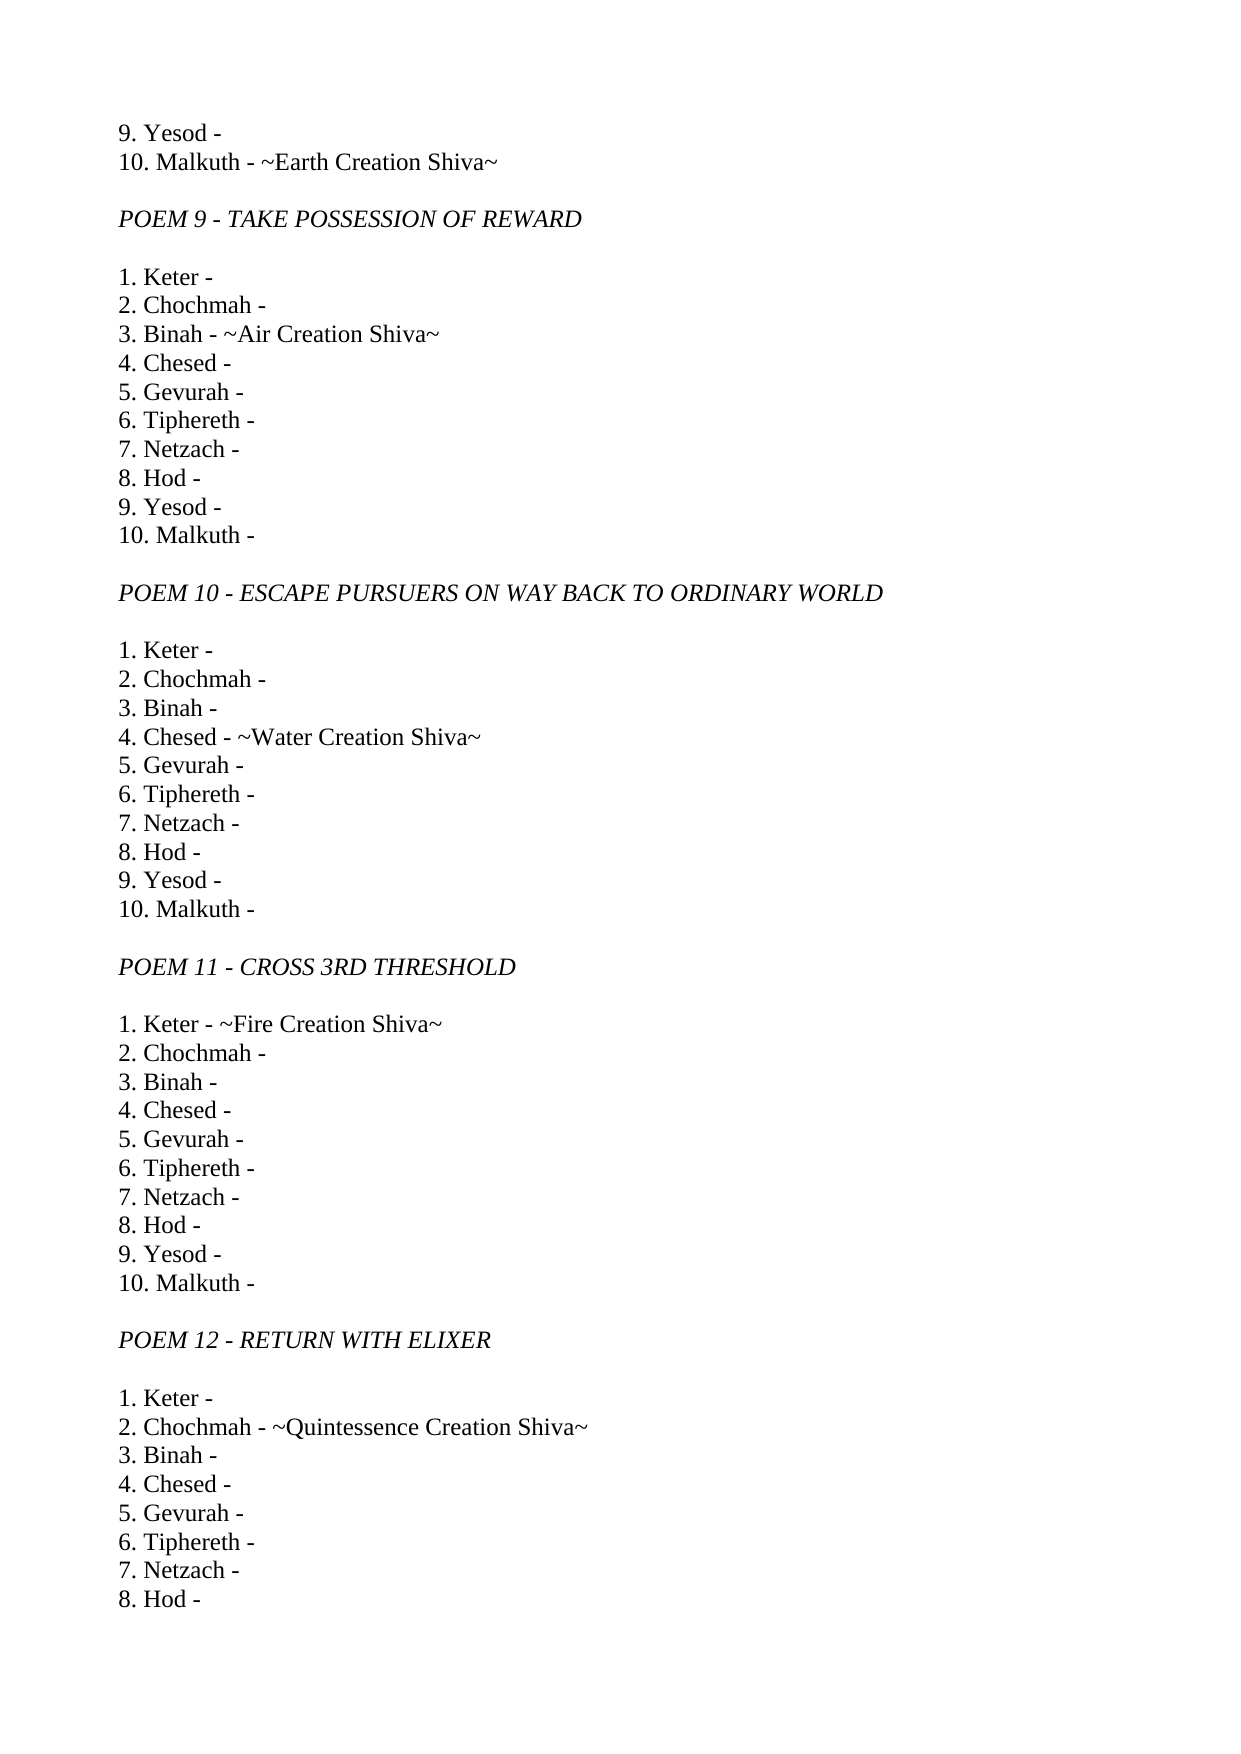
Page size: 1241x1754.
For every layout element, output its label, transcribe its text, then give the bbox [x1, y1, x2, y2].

text 3. Binah - [118, 1067, 1122, 1096]
text 9. Yesod - [118, 1239, 1122, 1268]
text 7. Netzach - [118, 1556, 1122, 1584]
text POEM 9 - TAKE POSSESSION OF REWARD [118, 204, 1122, 233]
text 9. Yesod - [118, 118, 1122, 147]
text POEM 12 - RETURN WITH ELIXER [118, 1326, 1122, 1354]
text POEM 10 - ESCAPE PURSUERS ON WAY BACK TO ORDINARY WORLD [118, 578, 1122, 607]
text 6. Tiphereth - [118, 779, 1122, 808]
text 5. Gevurah - [118, 377, 1122, 406]
text 5. Gevurah - [118, 1124, 1122, 1153]
text 3. Binah - [118, 693, 1122, 722]
text 6. Tiphereth - [118, 406, 1122, 434]
text 7. Netzach - [118, 808, 1122, 837]
text 8. Hod - [118, 1211, 1122, 1239]
text 7. Netzach - [118, 1182, 1122, 1211]
text 9. Yesod - [118, 866, 1122, 894]
text 5. Gevurah - [118, 1498, 1122, 1527]
text 1. Keter - [118, 1383, 1122, 1412]
text 2. Chochmah - [118, 1038, 1122, 1067]
text 4. Chesed - ~Water Creation Shiva~ [118, 722, 1122, 751]
text 4. Chesed - [118, 348, 1122, 377]
text 5. Gevurah - [118, 751, 1122, 779]
text 10. Malkuth - [118, 894, 1122, 923]
text 7. Netzach - [118, 434, 1122, 463]
text 10. Malkuth - [118, 1268, 1122, 1297]
text 3. Binah - [118, 1441, 1122, 1469]
text 10. Malkuth - ~Earth Creation Shiva~ [118, 147, 1122, 176]
text 4. Chesed - [118, 1096, 1122, 1124]
text 9. Yesod - [118, 492, 1122, 521]
text 3. Binah - ~Air Creation Shiva~ [118, 319, 1122, 348]
text POEM 11 - CROSS 3RD THRESHOLD [118, 952, 1122, 981]
text 2. Chochmah - [118, 291, 1122, 319]
text 2. Chochmah - [118, 664, 1122, 693]
text 4. Chesed - [118, 1469, 1122, 1498]
text 6. Tiphereth - [118, 1527, 1122, 1556]
text 10. Malkuth - [118, 521, 1122, 549]
text 1. Keter - [118, 636, 1122, 664]
text 8. Hod - [118, 1584, 1122, 1613]
text 6. Tiphereth - [118, 1153, 1122, 1182]
text 8. Hod - [118, 837, 1122, 866]
text 1. Keter - ~Fire Creation Shiva~ [118, 1009, 1122, 1038]
text 8. Hod - [118, 463, 1122, 492]
text 2. Chochmah - ~Quintessence Creation Shiva~ [118, 1412, 1122, 1441]
text 1. Keter - [118, 262, 1122, 291]
